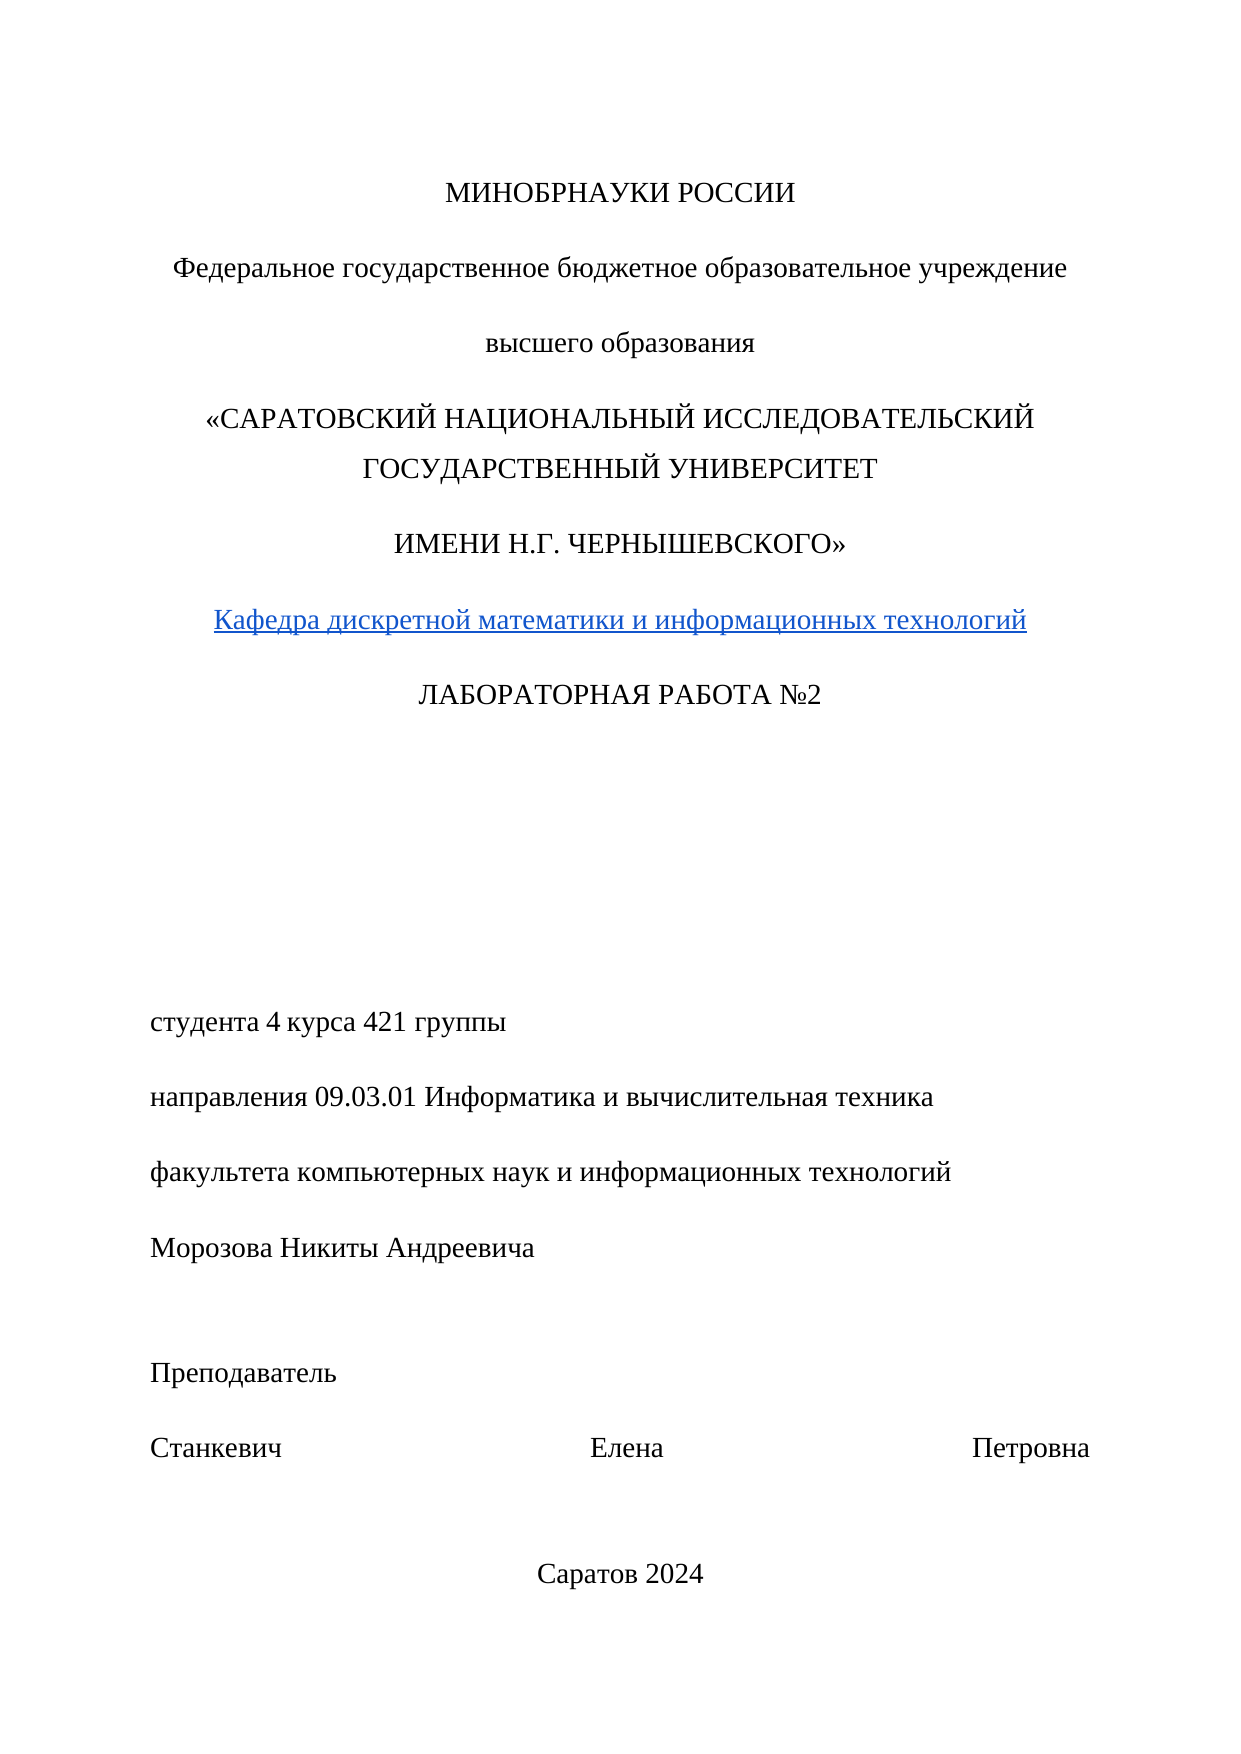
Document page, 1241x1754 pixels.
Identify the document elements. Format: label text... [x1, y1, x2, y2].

text Морозова Никиты Андреевича [150, 1230, 1090, 1313]
text ИМЕНИ Н.Г. ЧЕРНЫШЕВСКОГО» [150, 527, 1090, 560]
text Преподаватель [150, 1355, 1090, 1389]
text направления 09.03.01 Информатика и вычислительная техника [150, 1079, 1090, 1113]
text высшего образования [150, 326, 1090, 359]
text Федеральное государственное бюджетное образовательное учреждение [150, 250, 1090, 284]
text факультета компьютерных наук и информационных технологий [150, 1154, 1090, 1188]
text ЛАБОРАТОРНАЯ РАБОТА №2 [150, 677, 1090, 711]
text Саратов 2024 [150, 1556, 1090, 1590]
text «САРАТОВСКИЙ НАЦИОНАЛЬНЫЙ ИССЛЕДОВАТЕЛЬСКИЙ ГОСУДАРСТВЕННЫЙ УНИВЕРСИТЕТ [150, 401, 1090, 485]
text Кафедра дискретной математики и информационных технологий [150, 602, 1090, 635]
text студента 4 курса 421 группы [150, 1004, 1090, 1037]
text Станкевич Елена Петровна [150, 1431, 1090, 1514]
text МИНОБРНАУКИ РОССИИ [150, 175, 1090, 208]
